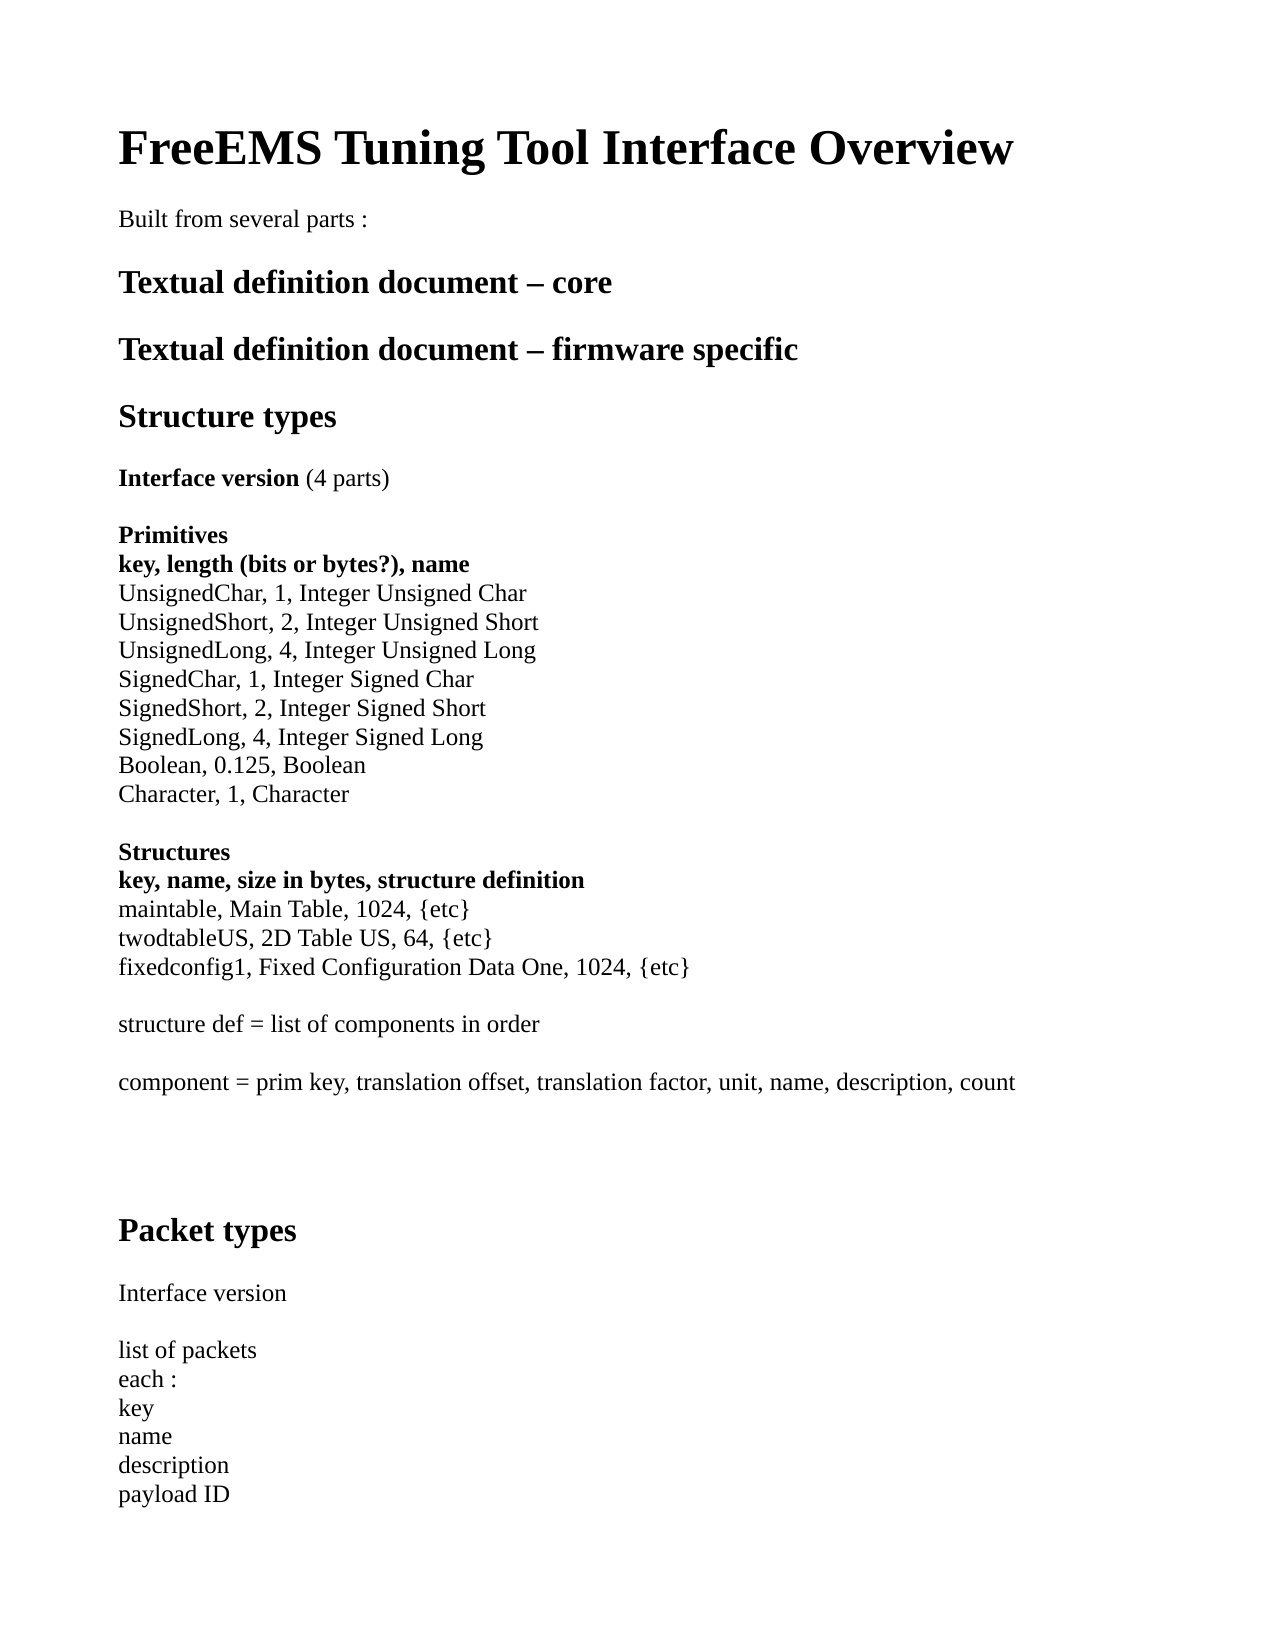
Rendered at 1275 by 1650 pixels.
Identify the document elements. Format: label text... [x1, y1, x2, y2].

text FreeEMS Tuning Tool Interface Overview [118, 118, 1157, 176]
text Character, 1, Character [118, 779, 1157, 808]
text payload ID [118, 1479, 1157, 1508]
text UnsignedShort, 2, Integer Unsigned Short [118, 607, 1157, 636]
text Built from several parts : [118, 204, 1157, 233]
text fixedconfig1, Fixed Configuration Data One, 1024, {etc} [118, 952, 1157, 981]
text Interface version [118, 1278, 1157, 1306]
text SignedChar, 1, Integer Signed Char [118, 664, 1157, 693]
text structure def = list of components in order [118, 1009, 1157, 1038]
text description [118, 1450, 1157, 1479]
text list of packets [118, 1335, 1157, 1364]
text each : [118, 1364, 1157, 1393]
text twodtableUS, 2D Table US, 64, {etc} [118, 923, 1157, 952]
text key, length (bits or bytes?), name [118, 549, 1157, 578]
text Textual definition document – firmware specific [118, 329, 1157, 367]
text name [118, 1421, 1157, 1450]
text Textual definition document – core [118, 262, 1157, 300]
text SignedLong, 4, Integer Signed Long [118, 722, 1157, 751]
text component = prim key, translation offset, translation factor, unit, name, description, count [118, 1067, 1157, 1096]
text Boolean, 0.125, Boolean [118, 751, 1157, 779]
text SignedShort, 2, Integer Signed Short [118, 693, 1157, 722]
text UnsignedLong, 4, Integer Unsigned Long [118, 636, 1157, 664]
text Packet types [118, 1211, 1157, 1249]
text Structures [118, 837, 1157, 866]
text Structure types [118, 396, 1157, 434]
text maintable, Main Table, 1024, {etc} [118, 894, 1157, 923]
text key, name, size in bytes, structure definition [118, 866, 1157, 894]
text Primitives [118, 521, 1157, 549]
text UnsignedChar, 1, Integer Unsigned Char [118, 578, 1157, 607]
text key [118, 1393, 1157, 1421]
text Interface version (4 parts) [118, 463, 1157, 492]
